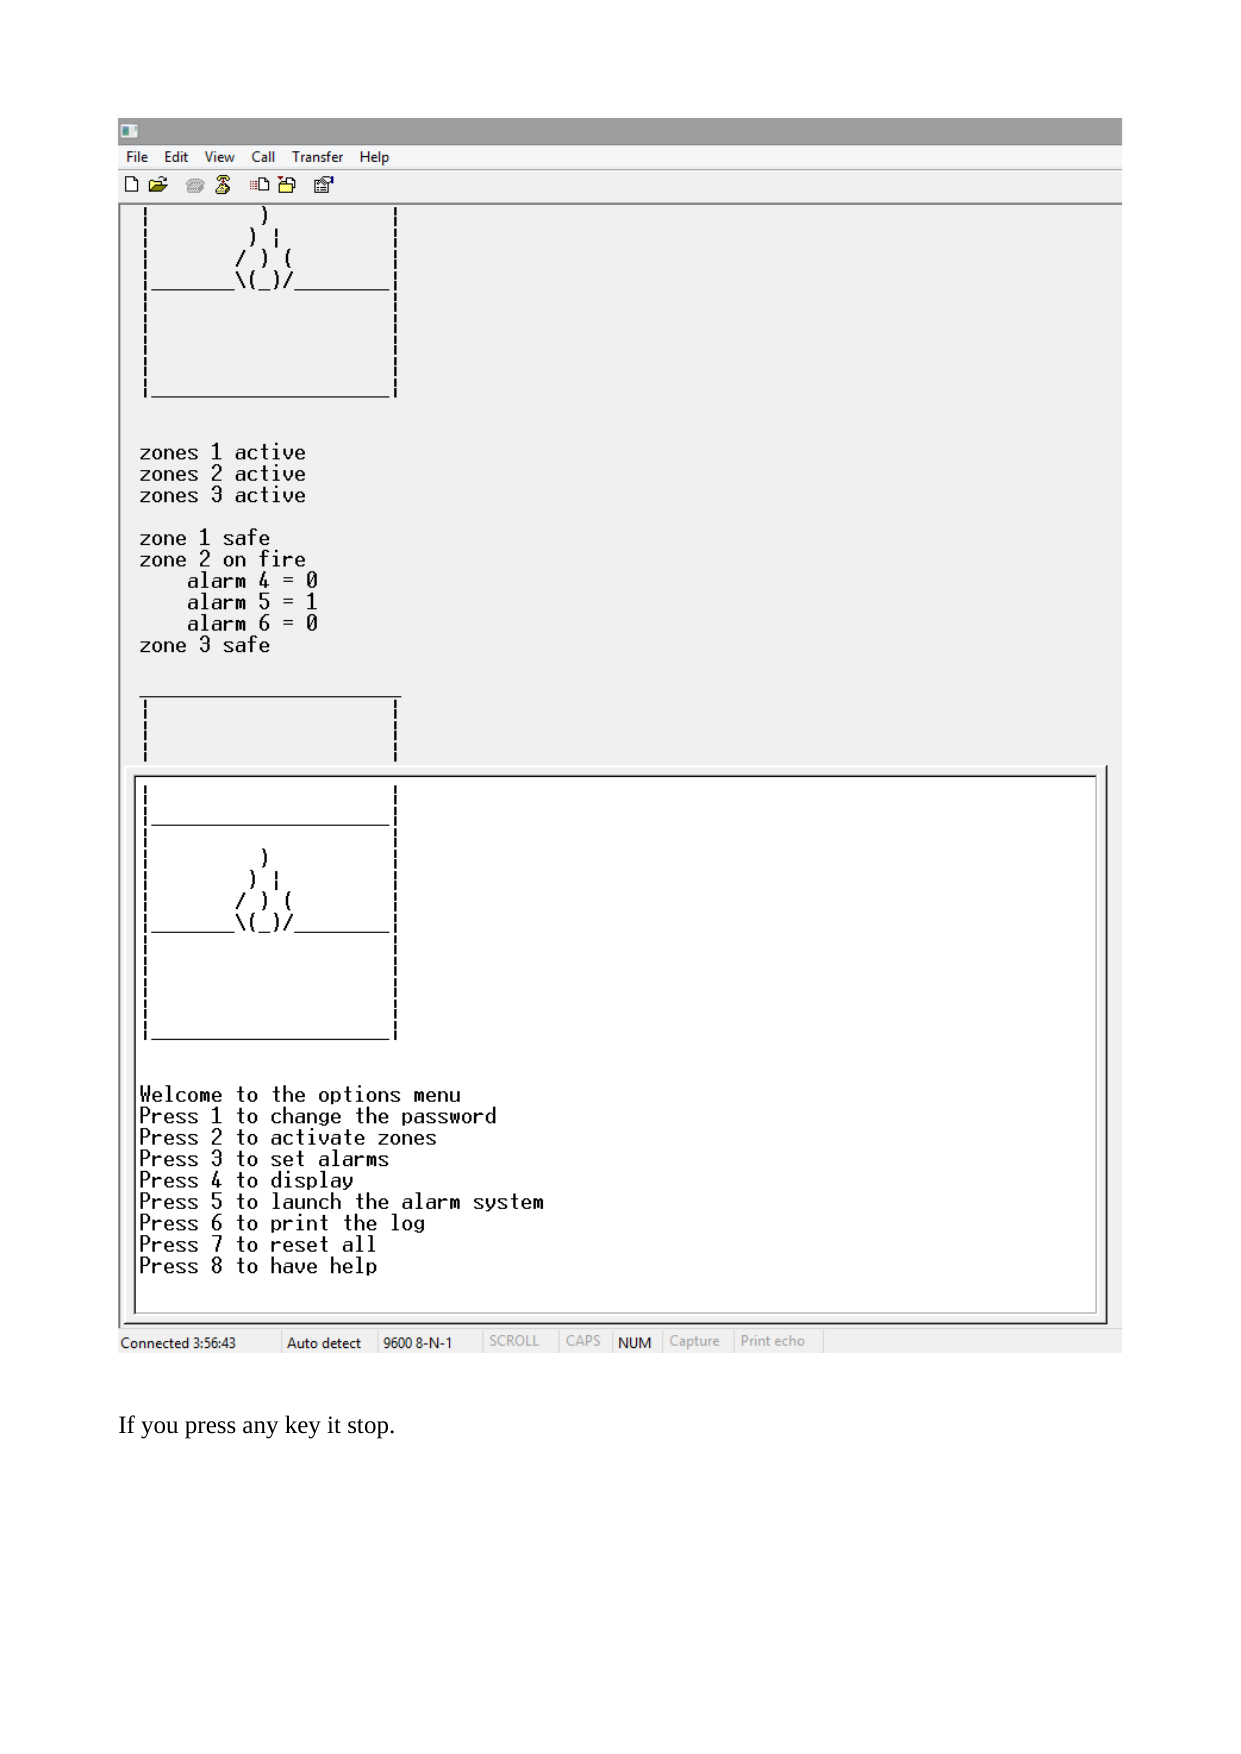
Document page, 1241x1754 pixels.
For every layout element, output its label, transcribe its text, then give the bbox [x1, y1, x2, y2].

picture [118, 118, 1123, 1353]
text If you press any key it stop. [118, 1410, 1122, 1439]
